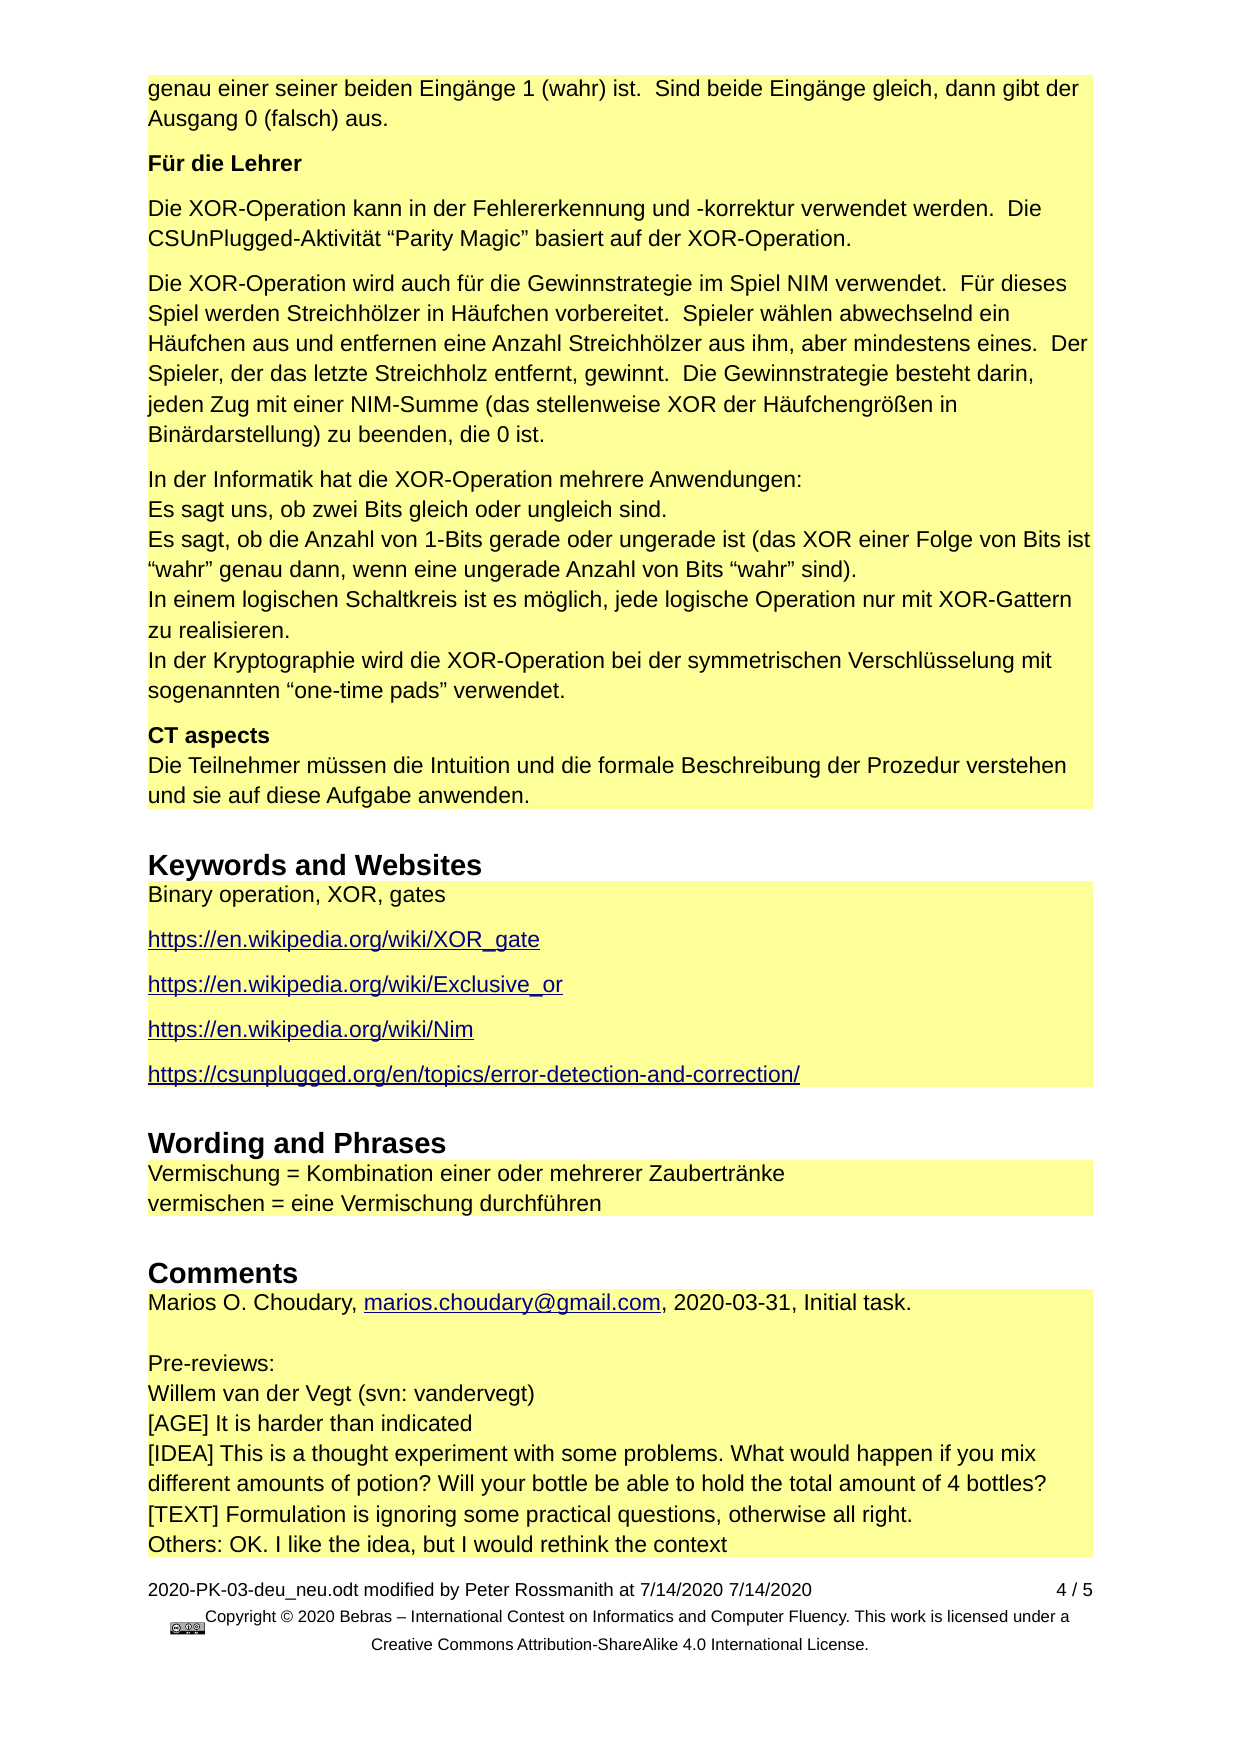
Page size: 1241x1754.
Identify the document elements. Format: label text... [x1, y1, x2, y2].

text https://csunplugged.org/en/topics/error-detection-and-correction/ [148, 1061, 1093, 1087]
subtitle Keywords and Websites [148, 848, 1093, 881]
text Marios O. Choudary, marios.choudary@gmail.com, 2020-03-31, Initial task. Pre-reviews: Willem van der Vegt (svn: vandervegt) [AGE] It is harder than indicated [IDEA] This is a thought experiment with some problems. What would happen if you mix different amounts of potion? Will your bottle be able to hold the total amount of 4 bottles? [TEXT] Formulation is ignoring some practical questions, otherwise all right. Others: OK. I like the idea, but I would rethink the context [148, 1289, 1093, 1557]
text https://en.wikipedia.org/wiki/Exclusive_or [148, 971, 1093, 997]
text genau einer seiner beiden Eingänge 1 (wahr) ist. Sind beide Eingänge gleich, dann gibt der Ausgang 0 (falsch) aus. [148, 75, 1093, 132]
text https://en.wikipedia.org/wiki/XOR_gate [148, 926, 1093, 953]
subtitle Wording and Phrases [148, 1126, 1093, 1160]
text Für die Lehrer [148, 150, 1093, 176]
text Binary operation, XOR, gates [148, 881, 1093, 908]
text In der Informatik hat die XOR-Operation mehrere Anwendungen: Es sagt uns, ob zwei Bits gleich oder ungleich sind. Es sagt, ob die Anzahl von 1-Bits gerade oder ungerade ist (das XOR einer Folge von Bits ist “wahr” genau dann, wenn eine ungerade Anzahl von Bits “wahr” sind). In einem logischen Schaltkreis ist es möglich, jede logische Operation nur mit XOR-Gattern zu realisieren. In der Kryptographie wird die XOR-Operation bei der symmetrischen Verschlüsselung mit sogenannten “one-time pads” verwendet. [148, 466, 1093, 703]
text CT aspects Die Teilnehmer müssen die Intuition und die formale Beschreibung der Prozedur verstehen und sie auf diese Aufgabe anwenden. [148, 722, 1093, 809]
subtitle Comments [148, 1256, 1093, 1289]
text Vermischung = Kombination einer oder mehrerer Zaubertränke vermischen = eine Vermischung durchführen [148, 1160, 1093, 1216]
text https://en.wikipedia.org/wiki/Nim [148, 1016, 1093, 1042]
text Die XOR-Operation kann in der Fehlererkennung und -korrektur verwendet werden. Die CSUnPlugged-Aktivität “Parity Magic” basiert auf der XOR-Operation. [148, 195, 1093, 251]
text Die XOR-Operation wird auch für die Gewinnstrategie im Spiel NIM verwendet. Für dieses Spiel werden Streichhölzer in Häufchen vorbereitet. Spieler wählen abwechselnd ein Häufchen aus und entfernen eine Anzahl Streichhölzer aus ihm, aber mindestens eines. Der Spieler, der das letzte Streichholz entfernt, gewinnt. Die Gewinnstrategie besteht darin, jeden Zug mit einer NIM-Summe (das stellenweise XOR der Häufchengrößen in Binärdarstellung) zu beenden, die 0 ist. [148, 270, 1093, 447]
